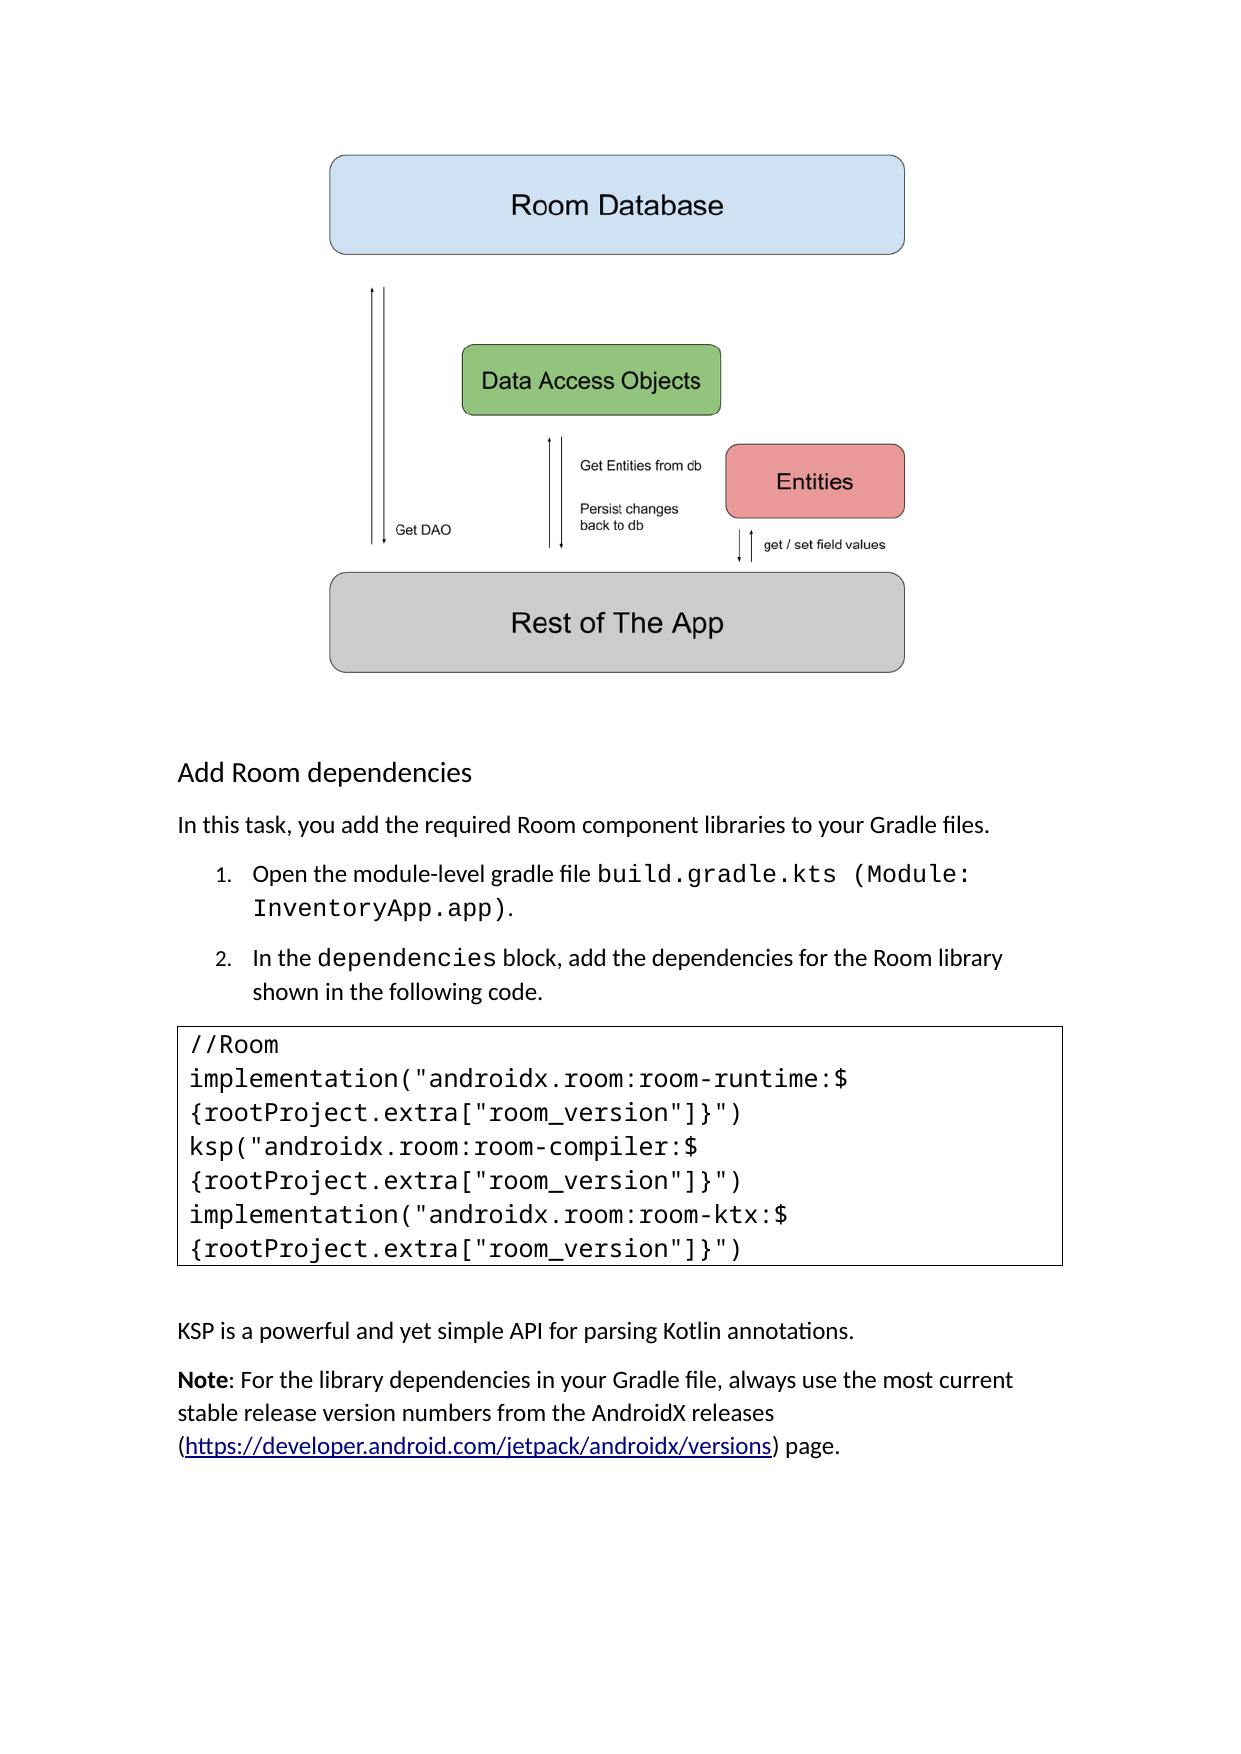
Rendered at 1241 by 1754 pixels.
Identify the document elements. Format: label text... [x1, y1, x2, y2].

list In the dependencies block, add the dependencies for the Room library shown in the following code. [215, 942, 1063, 1007]
list Open the module-level gradle file build.gradle.kts (Module: InventoryApp.app). [215, 858, 1063, 924]
text Add Room dependencies [177, 754, 1063, 790]
text Note: For the library dependencies in your Gradle file, always use the most current stable release version numbers from the AndroidX releases (https://developer.android.com/jetpack/androidx/versions) page. [177, 1365, 1063, 1460]
text In this task, you add the required Room component libraries to your Gradle files. [177, 809, 1063, 839]
text KSP is a powerful and yet simple API for parsing Kotlin annotations. [177, 1315, 1063, 1346]
table_header //Room implementation("androidx.room:room-runtime:${rootProject.extra["room_version"]}") ksp("androidx.room:room-compiler:${rootProject.extra["room_version"]}") implementation("androidx.room:room-ktx:${rootProject.extra["room_version"]}") [178, 1027, 1062, 1265]
